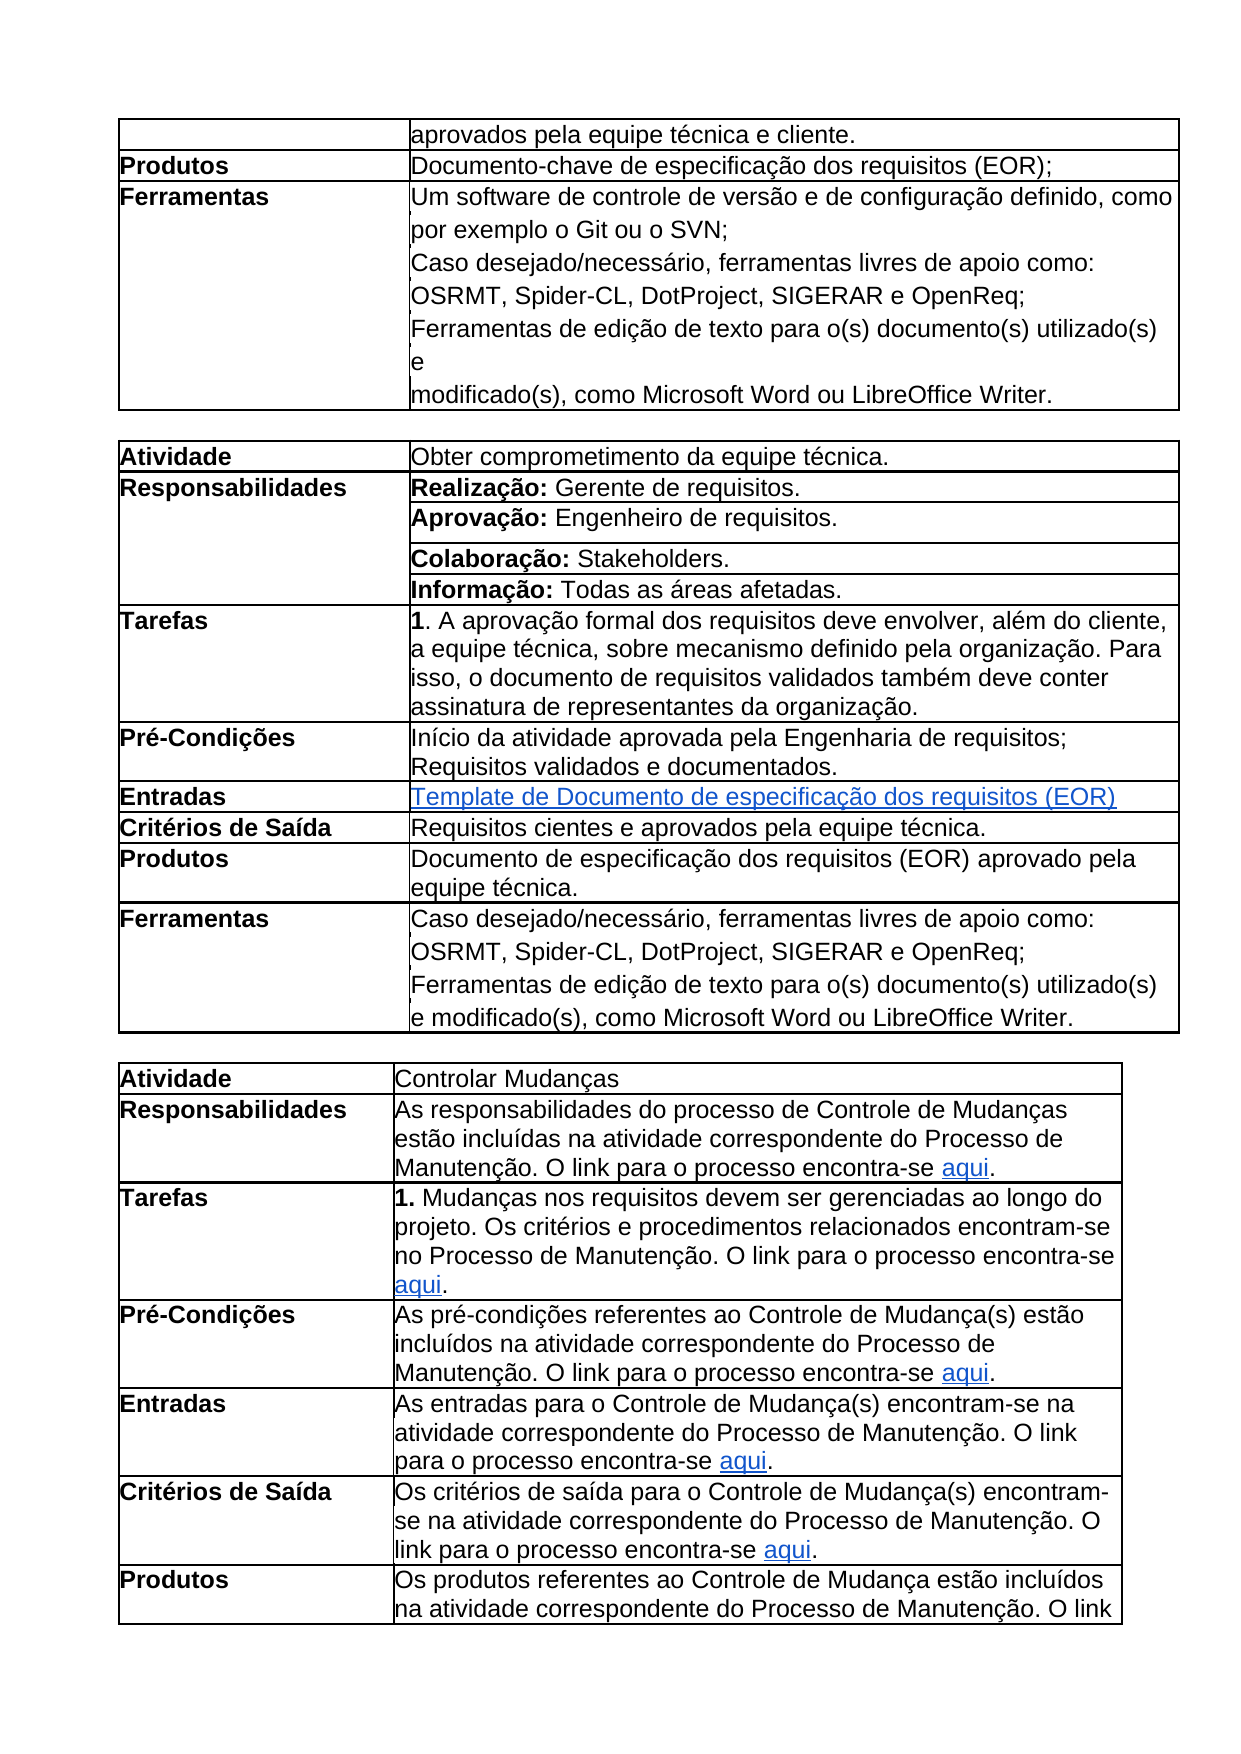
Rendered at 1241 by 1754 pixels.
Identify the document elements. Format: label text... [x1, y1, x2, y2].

table_cell Colaboração: Stakeholders. [411, 544, 1178, 573]
table_header Obter comprometimento da equipe técnica. [411, 442, 1178, 470]
table_header Atividade [120, 1064, 393, 1093]
table_cell Informação: Todas as áreas afetadas. [411, 575, 1178, 603]
table_cell aprovados pela equipe técnica e cliente. [411, 120, 1178, 149]
table_cell Pré-Condições [120, 723, 409, 780]
table_cell Um software de controle de versão e de configuração definido, como por exemplo o Git ou o SVN; Caso desejado/necessário, ferramentas livres de apoio como: OSRMT, Spider-CL, DotProject, SIGERAR e OpenReq; Ferramentas de edição de texto para o(s) documento(s) utilizado(s) e modificado(s), como Microsoft Word ou LibreOffice Writer. [411, 182, 1178, 409]
table_cell Caso desejado/necessário, ferramentas livres de apoio como: OSRMT, Spider-CL, DotProject, SIGERAR e OpenReq; Ferramentas de edição de texto para o(s) documento(s) utilizado(s) e modificado(s), como Microsoft Word ou LibreOffice Writer. [411, 904, 1178, 1031]
table_cell Responsabilidades [120, 473, 409, 603]
table_cell Pré-Condições [120, 1301, 393, 1387]
table_cell Critérios de Saída [120, 813, 409, 842]
table_cell Os critérios de saída para o Controle de Mudança(s) encontram-se na atividade correspondente do Processo de Manutenção. O link para o processo encontra-se aqui. [395, 1477, 1121, 1563]
table_cell 1. A aprovação formal dos requisitos deve envolver, além do cliente, a equipe técnica, sobre mecanismo definido pela organização. Para isso, o documento de requisitos validados também deve conter assinatura de representantes da organização. [411, 606, 1178, 721]
table_cell Início da atividade aprovada pela Engenharia de requisitos; Requisitos validados e documentados. [411, 723, 1178, 780]
table_cell Entradas [120, 782, 409, 811]
table_cell Documento de especificação dos requisitos (EOR) aprovado pela equipe técnica. [411, 844, 1178, 901]
table_cell Responsabilidades [120, 1095, 393, 1181]
table_cell Documento-chave de especificação dos requisitos (EOR); [411, 151, 1178, 180]
table_cell Tarefas [120, 1184, 393, 1298]
table_cell Entradas [120, 1389, 393, 1475]
table_cell As responsabilidades do processo de Controle de Mudanças estão incluídas na atividade correspondente do Processo de Manutenção. O link para o processo encontra-se aqui. [395, 1095, 1121, 1181]
table_cell Requisitos cientes e aprovados pela equipe técnica. [411, 813, 1178, 842]
table_cell Realização: Gerente de requisitos. [411, 473, 1178, 501]
table_cell Template de Documento de especificação dos requisitos (EOR) [411, 782, 1178, 811]
table_cell Tarefas [120, 606, 409, 721]
table_cell [120, 120, 409, 149]
table_cell Produtos [120, 1566, 393, 1623]
table_cell Aprovação: Engenheiro de requisitos. [411, 503, 1178, 542]
table_cell Os produtos referentes ao Controle de Mudança estão incluídos na atividade correspondente do Processo de Manutenção. O link [395, 1566, 1121, 1623]
table_cell Produtos [120, 151, 409, 180]
table_cell As entradas para o Controle de Mudança(s) encontram-se na atividade correspondente do Processo de Manutenção. O link para o processo encontra-se aqui. [395, 1389, 1121, 1475]
table_cell Ferramentas [120, 904, 409, 1031]
table_header Atividade [120, 442, 409, 470]
table_cell Critérios de Saída [120, 1477, 393, 1563]
table_cell Ferramentas [120, 182, 409, 409]
table_cell Produtos [120, 844, 409, 901]
table_cell As pré-condições referentes ao Controle de Mudança(s) estão incluídos na atividade correspondente do Processo de Manutenção. O link para o processo encontra-se aqui. [395, 1301, 1121, 1387]
table_cell 1. Mudanças nos requisitos devem ser gerenciadas ao longo do projeto. Os critérios e procedimentos relacionados encontram-se no Processo de Manutenção. O link para o processo encontra-se aqui. [395, 1184, 1121, 1298]
table_header Controlar Mudanças [395, 1064, 1121, 1093]
